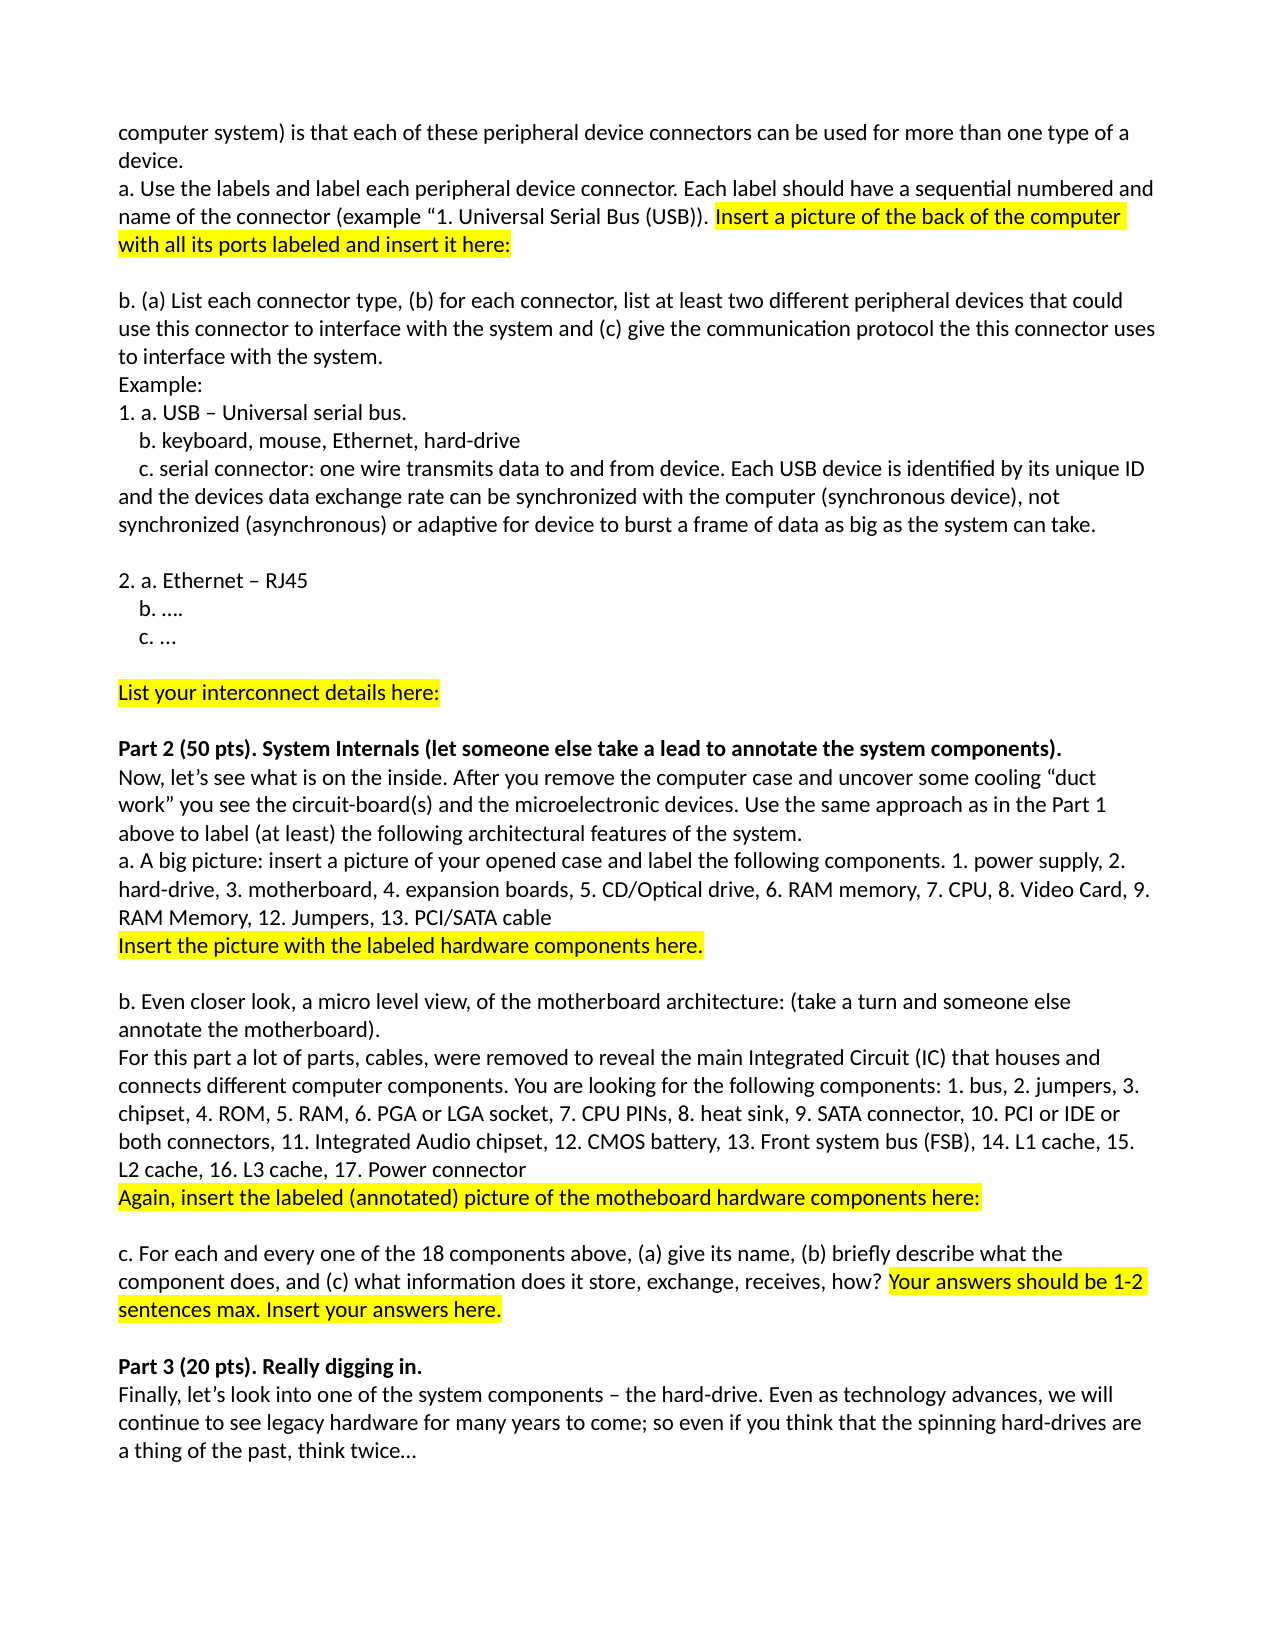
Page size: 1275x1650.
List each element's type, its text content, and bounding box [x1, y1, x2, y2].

text For this part a lot of parts, cables, were removed to reveal the main Integrated Circuit (IC) that houses and connects different computer components. You are looking for the following components: 1. bus, 2. jumpers, 3. chipset, 4. ROM, 5. RAM, 6. PGA or LGA socket, 7. CPU PINs, 8. heat sink, 9. SATA connector, 10. PCI or IDE or both connectors, 11. Integrated Audio chipset, 12. CMOS battery, 13. Front system bus (FSB), 14. L1 cache, 15. L2 cache, 16. L3 cache, 17. Power connector [118, 1043, 1157, 1183]
text Example: [118, 370, 1157, 398]
text 2. a. Ethernet – RJ45 [118, 566, 1157, 594]
text List your interconnect details here: [118, 678, 1157, 707]
text Now, let’s see what is on the inside. After you remove the computer case and uncover some cooling “duct work” you see the circuit-board(s) and the microelectronic devices. Use the same approach as in the Part 1 above to label (at least) the following architectural features of the system. [118, 763, 1157, 847]
text Part 3 (20 pts). Really digging in. [118, 1352, 1157, 1380]
text 1. a. USB – Universal serial bus. [118, 398, 1157, 426]
text c. ... [118, 622, 1157, 651]
text c. serial connector: one wire transmits data to and from device. Each USB device is identified by its unique ID and the devices data exchange rate can be synchronized with the computer (synchronous device), not synchronized (asynchronous) or adaptive for device to burst a frame of data as big as the system can take. [118, 454, 1157, 538]
text Finally, let’s look into one of the system components – the hard-drive. Even as technology advances, we will continue to see legacy hardware for many years to come; so even if you think that the spinning hard-drives are a thing of the past, think twice… [118, 1380, 1157, 1464]
text b. …. [118, 594, 1157, 622]
text a. A big picture: insert a picture of your opened case and label the following components. 1. power supply, 2. hard-drive, 3. motherboard, 4. expansion boards, 5. CD/Optical drive, 6. RAM memory, 7. CPU, 8. Video Card, 9. RAM Memory, 12. Jumpers, 13. PCI/SATA cable [118, 847, 1157, 931]
text Part 2 (50 pts). System Internals (let someone else take a lead to annotate the system components). [118, 734, 1157, 763]
text c. For each and every one of the 18 components above, (a) give its name, (b) briefly describe what the component does, and (c) what information does it store, exchange, receives, how? Your answers should be 1-2 sentences max. Insert your answers here. [118, 1239, 1157, 1323]
text computer system) is that each of these peripheral device connectors can be used for more than one type of a device. [118, 118, 1157, 174]
text b. Even closer look, a micro level view, of the motherboard architecture: (take a turn and someone else annotate the motherboard). [118, 987, 1157, 1043]
text a. Use the labels and label each peripheral device connector. Each label should have a sequential numbered and name of the connector (example “1. Universal Serial Bus (USB)). Insert a picture of the back of the computer with all its ports labeled and insert it here: [118, 174, 1157, 258]
text Again, insert the labeled (annotated) picture of the motheboard hardware components here: [118, 1183, 1157, 1211]
text b. (a) List each connector type, (b) for each connector, list at least two different peripheral devices that could use this connector to interface with the system and (c) give the communication protocol the this connector uses to interface with the system. [118, 286, 1157, 370]
text Insert the picture with the labeled hardware components here. [118, 931, 1157, 959]
text b. keyboard, mouse, Ethernet, hard-drive [118, 426, 1157, 454]
